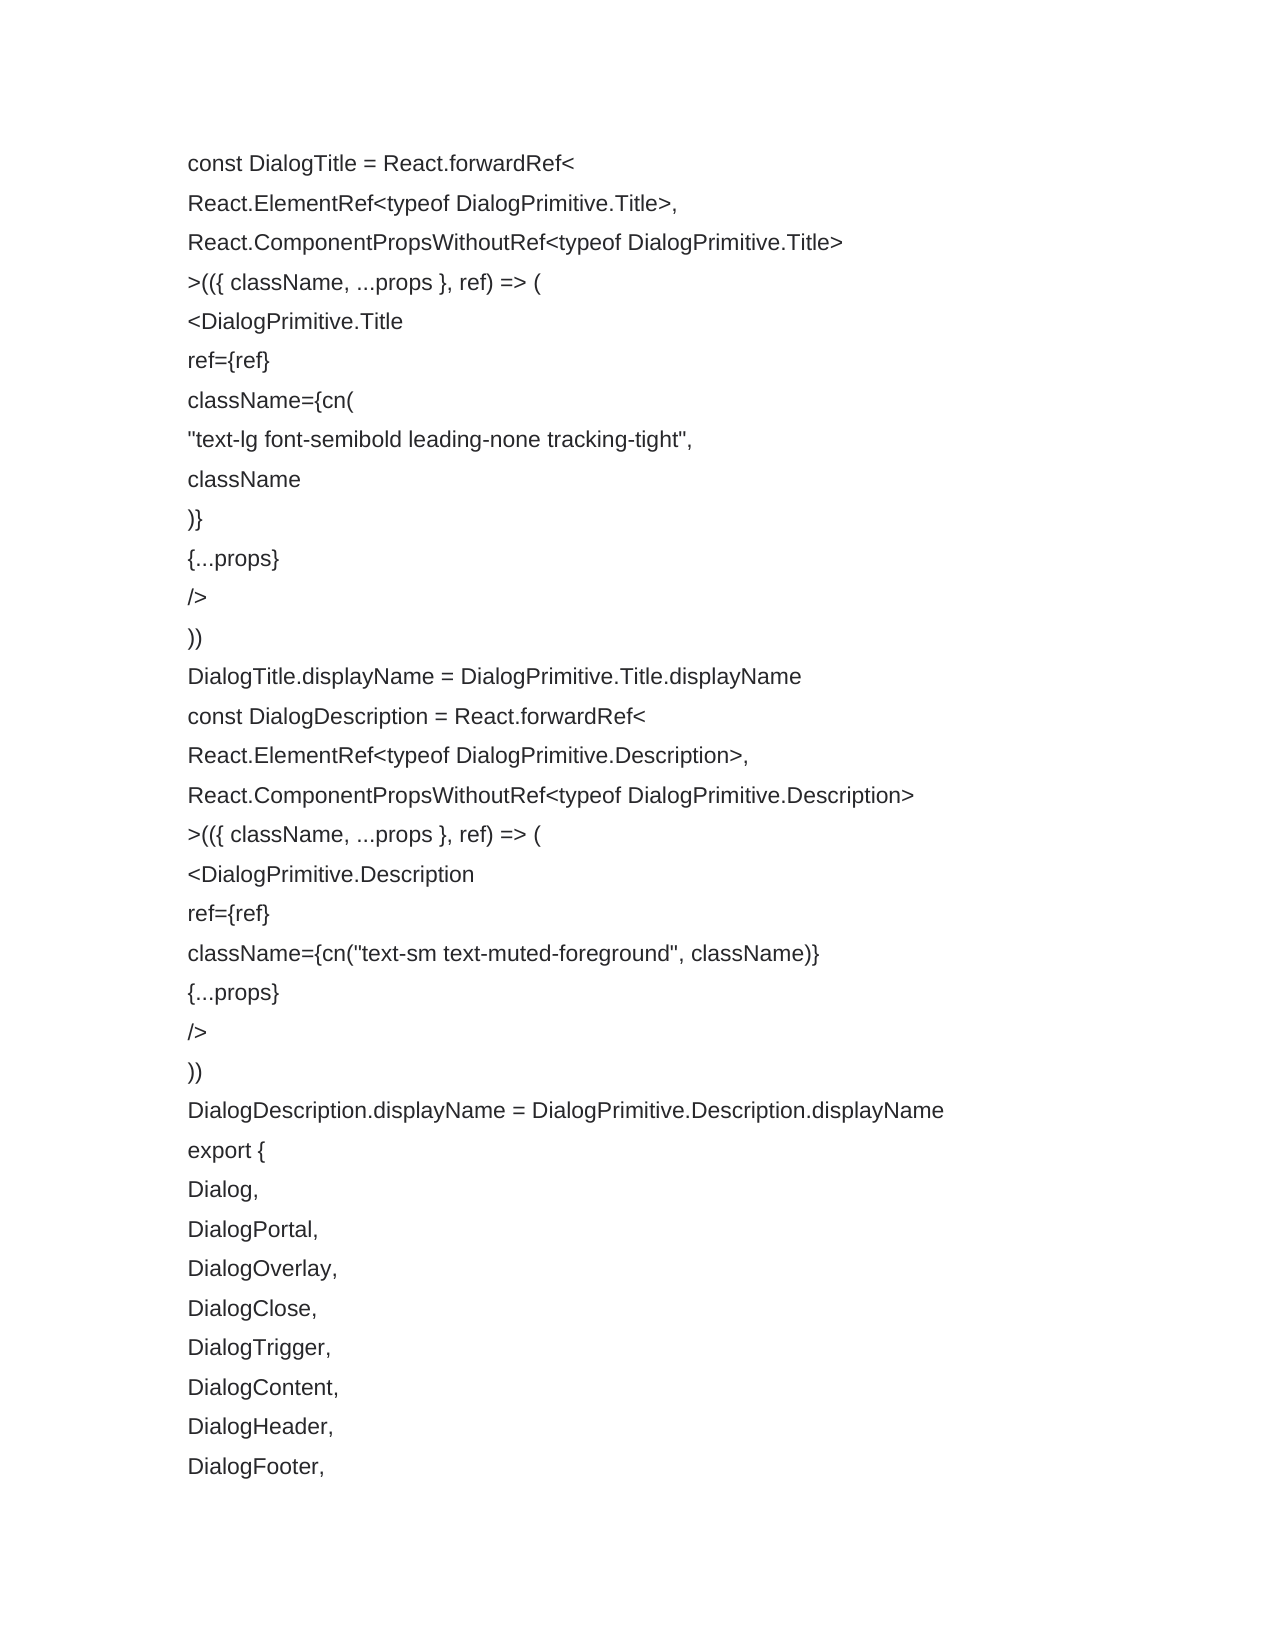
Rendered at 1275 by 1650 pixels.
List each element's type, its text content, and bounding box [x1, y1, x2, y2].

list React.ElementRef<typeof DialogPrimitive.Description>, [187, 742, 1125, 768]
list )} [187, 505, 1125, 532]
list DialogHeader, [187, 1413, 1125, 1440]
list /> [187, 1018, 1125, 1045]
list )) [187, 624, 1125, 650]
list /> [187, 584, 1125, 611]
list className={cn( [187, 387, 1125, 413]
list className={cn("text-sm text-muted-foreground", className)} [187, 939, 1125, 966]
list <DialogPrimitive.Description [187, 861, 1125, 887]
list Dialog, [187, 1176, 1125, 1203]
list DialogOverlay, [187, 1255, 1125, 1282]
list {...props} [187, 979, 1125, 1005]
list >(({ className, ...props }, ref) => ( [187, 268, 1125, 295]
list export { [187, 1137, 1125, 1163]
list {...props} [187, 545, 1125, 571]
list const DialogTitle = React.forwardRef< [187, 150, 1125, 176]
list DialogDescription.displayName = DialogPrimitive.Description.displayName [187, 1097, 1125, 1124]
list "text-lg font-semibold leading-none tracking-tight", [187, 426, 1125, 453]
list DialogTitle.displayName = DialogPrimitive.Title.displayName [187, 663, 1125, 689]
list <DialogPrimitive.Title [187, 308, 1125, 334]
list DialogPortal, [187, 1216, 1125, 1242]
list DialogFooter, [187, 1453, 1125, 1479]
list ref={ref} [187, 347, 1125, 374]
list className [187, 466, 1125, 492]
list const DialogDescription = React.forwardRef< [187, 703, 1125, 729]
list )) [187, 1058, 1125, 1084]
list DialogTrigger, [187, 1334, 1125, 1361]
list >(({ className, ...props }, ref) => ( [187, 821, 1125, 847]
list DialogClose, [187, 1295, 1125, 1321]
list React.ComponentPropsWithoutRef<typeof DialogPrimitive.Description> [187, 782, 1125, 808]
list ref={ref} [187, 900, 1125, 926]
list DialogContent, [187, 1374, 1125, 1400]
list React.ComponentPropsWithoutRef<typeof DialogPrimitive.Title> [187, 229, 1125, 255]
list React.ElementRef<typeof DialogPrimitive.Title>, [187, 189, 1125, 216]
